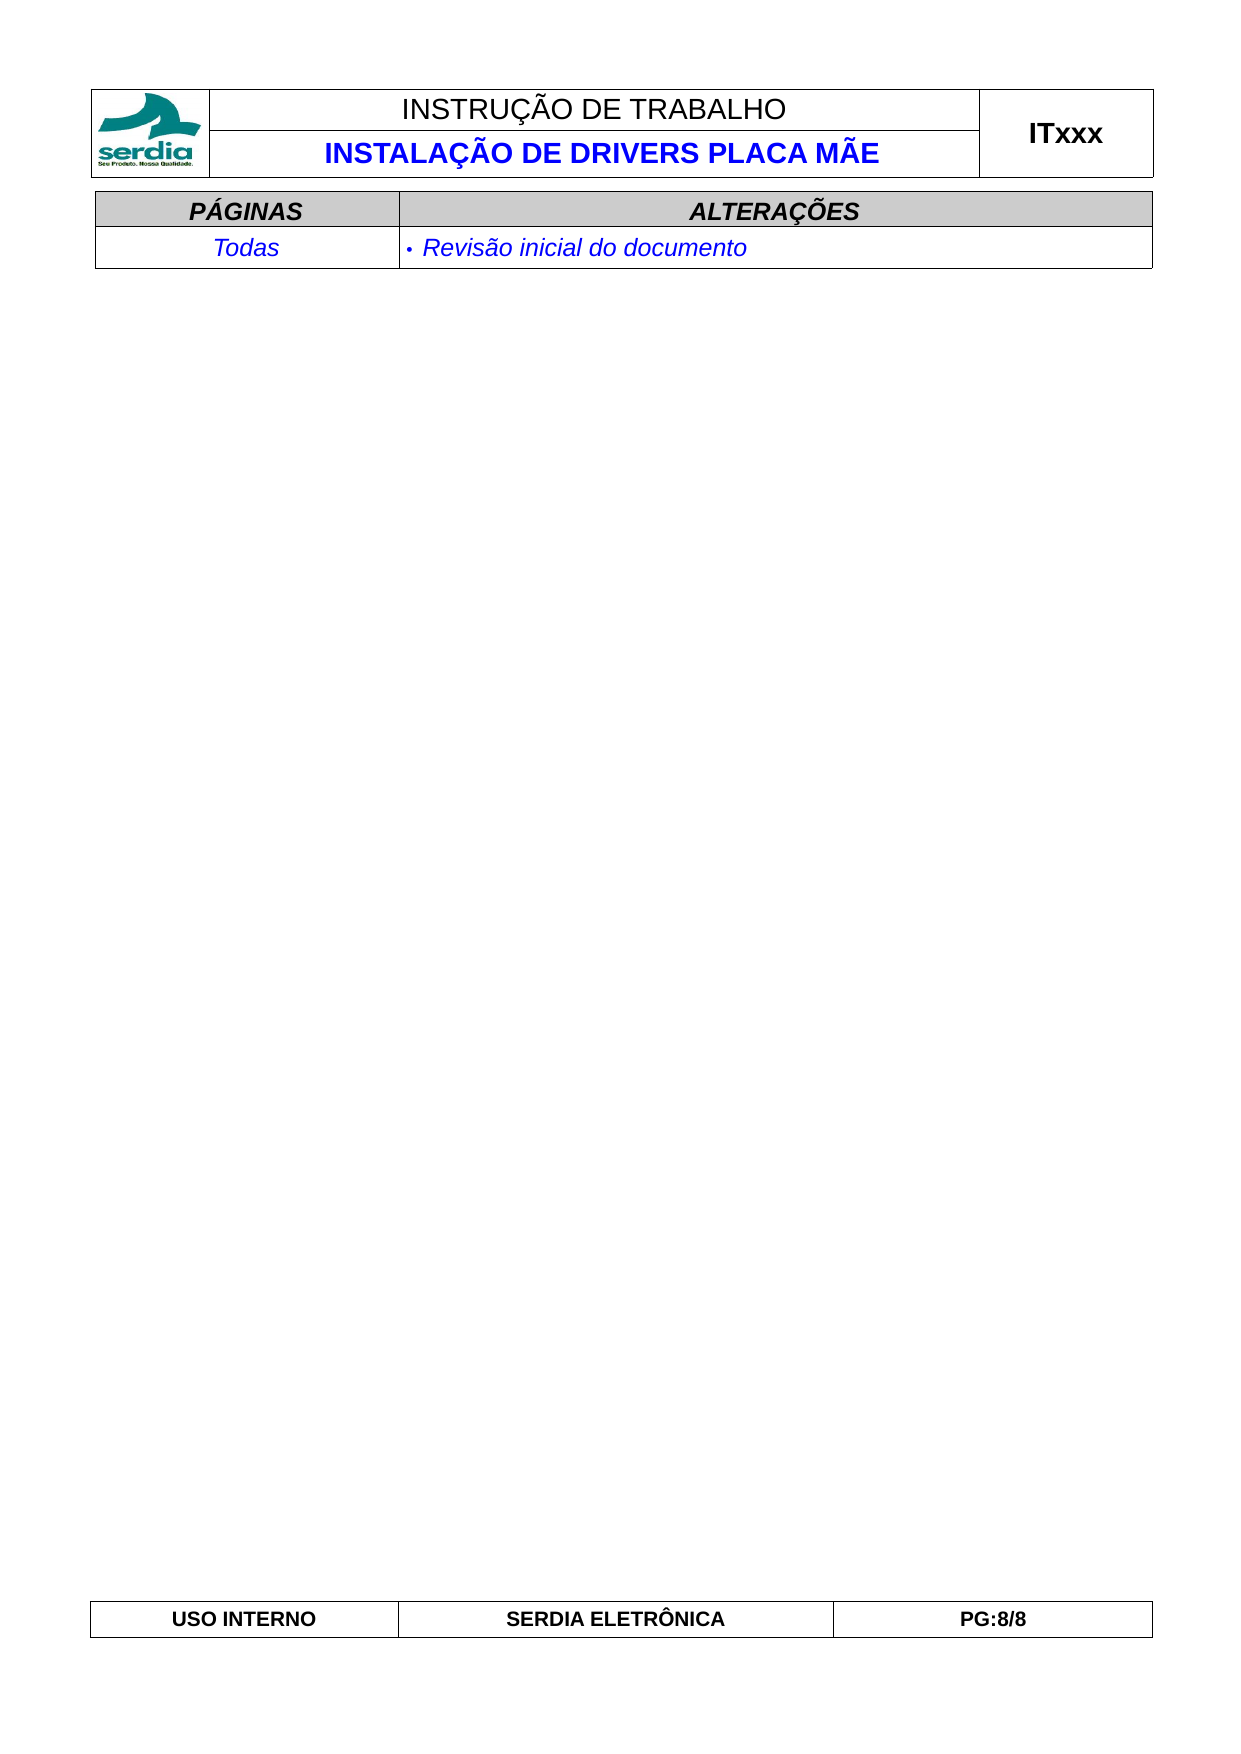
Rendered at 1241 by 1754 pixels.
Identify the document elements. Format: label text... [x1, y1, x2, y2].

table_header PÁGINAS [96, 192, 399, 226]
picture [98, 93, 202, 167]
table_cell Revisão inicial do documento [400, 227, 1152, 268]
table_cell Todas [96, 227, 399, 268]
table_header ALTERAÇÕES [400, 192, 1152, 226]
